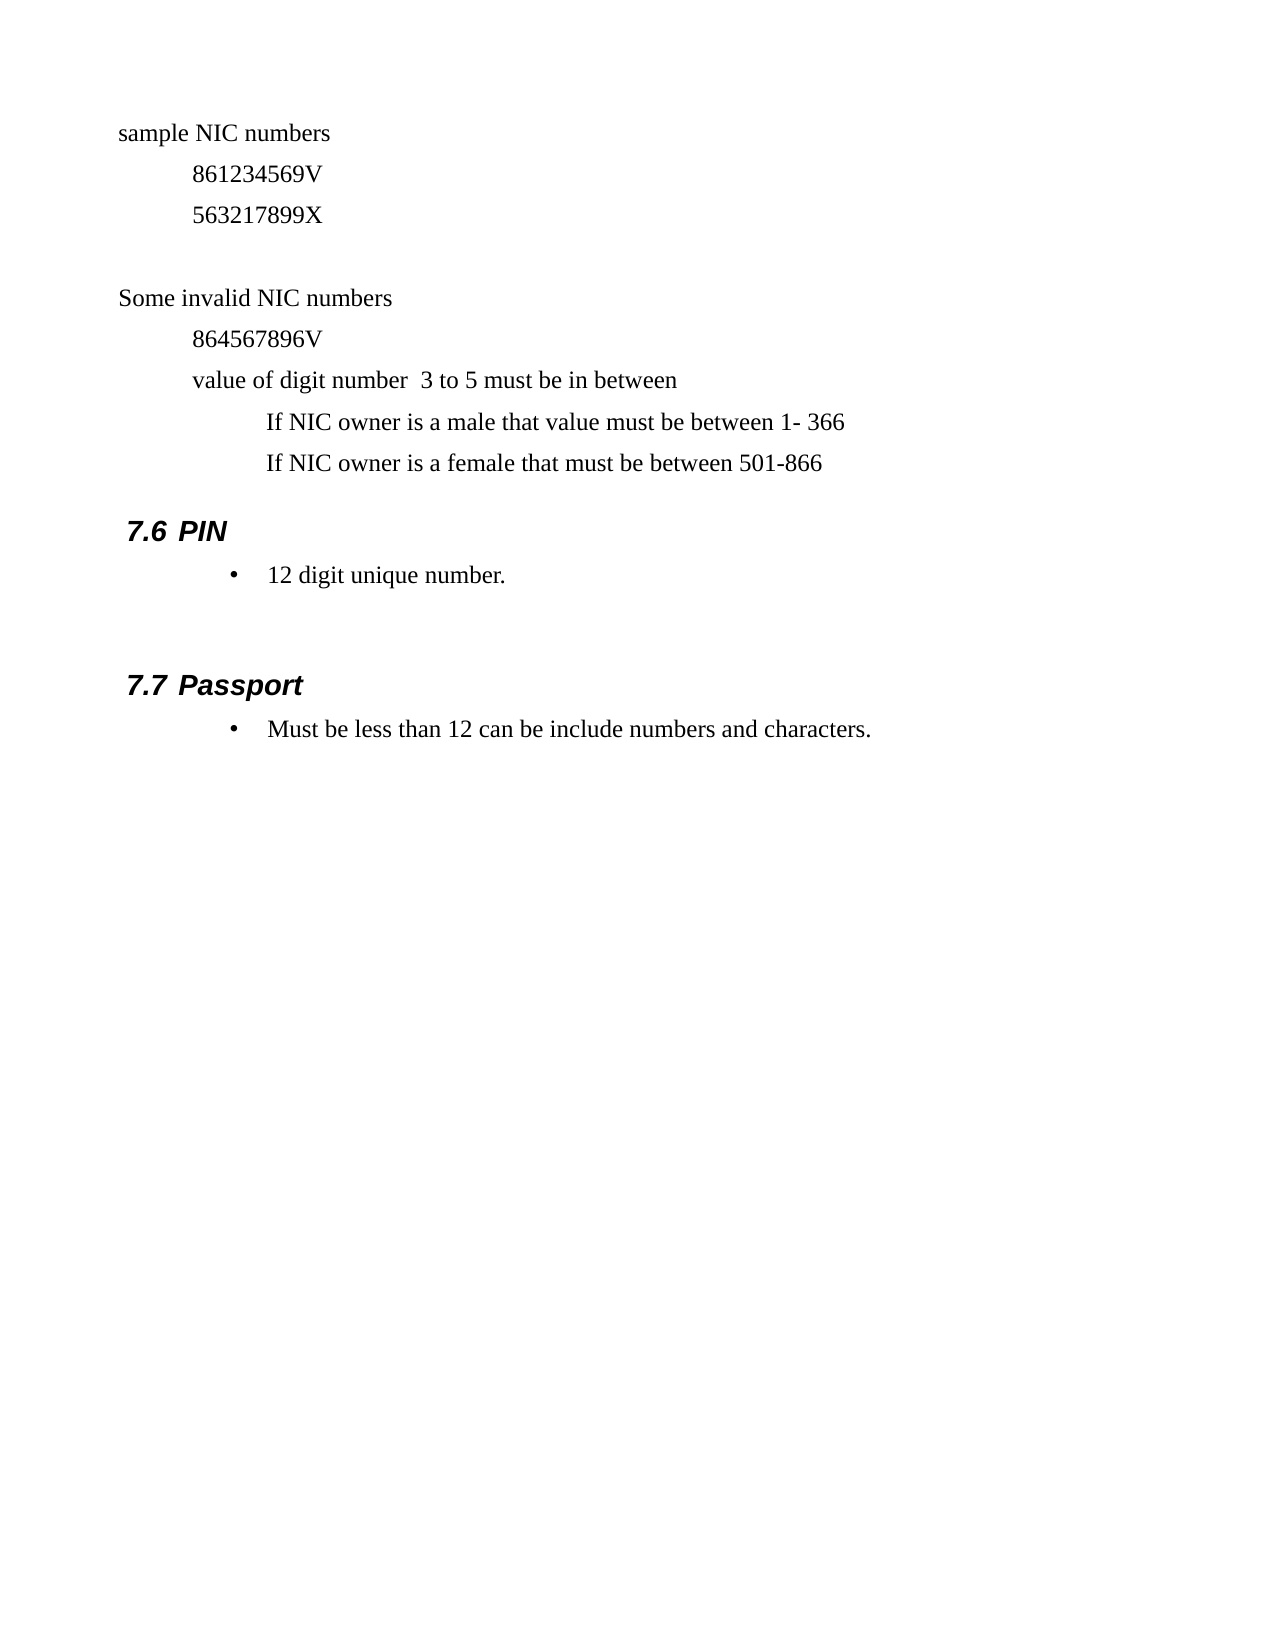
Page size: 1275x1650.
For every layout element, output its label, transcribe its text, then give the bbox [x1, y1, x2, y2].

subtitle Passport [118, 668, 1157, 701]
text If NIC owner is a male that value must be between 1- 366 [118, 407, 1157, 436]
list Must be less than 12 can be include numbers and characters. [229, 714, 1157, 743]
text value of digit number 3 to 5 must be in between [118, 366, 1157, 394]
text 864567896V [118, 324, 1157, 353]
subtitle PIN [118, 514, 1157, 548]
list 12 digit unique number. [229, 560, 1157, 589]
text 563217899X [118, 201, 1157, 229]
text 861234569V [118, 159, 1157, 188]
text If NIC owner is a female that must be between 501-866 [118, 448, 1157, 477]
text Some invalid NIC numbers [118, 283, 1157, 312]
text sample NIC numbers [118, 118, 1157, 147]
